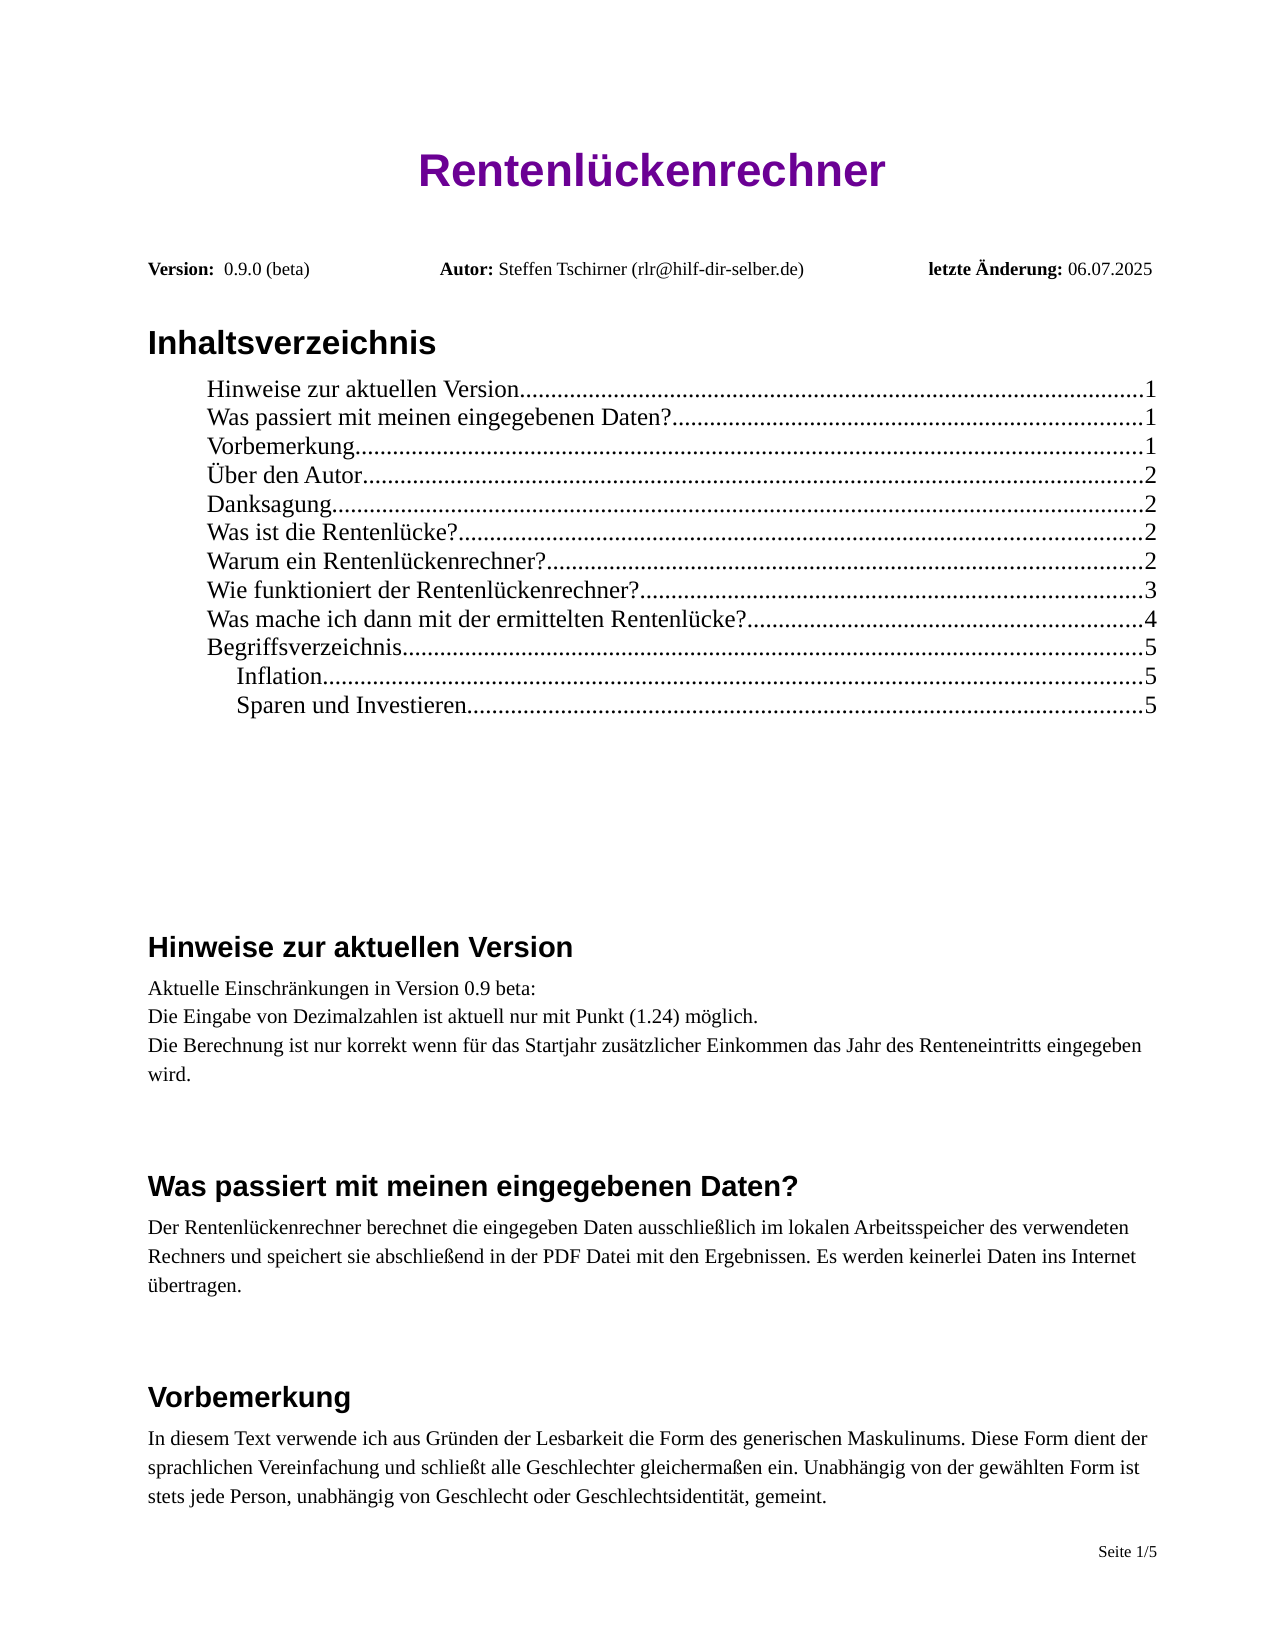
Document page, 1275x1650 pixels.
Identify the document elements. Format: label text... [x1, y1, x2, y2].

text Was ist die Rentenlücke? 2 [207, 517, 1157, 546]
subtitle Vorbemerkung [148, 1380, 1157, 1414]
title Rentenlückenrechner [148, 143, 1157, 196]
text Vorbemerkung 1 [207, 431, 1157, 460]
text Inflation 5 [236, 661, 1157, 690]
text Aktuelle Einschränkungen in Version 0.9 beta: Die Eingabe von Dezimalzahlen ist aktuell nur mit Punkt (1.24) möglich. Die Berechnung ist nur korrekt wenn für das Startjahr zusätzlicher Einkommen das Jahr des Renteneintritts eingegeben wird. [148, 976, 1157, 1086]
text In diesem Text verwende ich aus Gründen der Lesbarkeit die Form des generischen Maskulinums. Diese Form dient der sprachlichen Vereinfachung und schließt alle Geschlechter gleichermaßen ein. Unabhängig von der gewählten Form ist stets jede Person, unabhängig von Geschlecht oder Geschlechtsidentität, gemeint. [148, 1426, 1157, 1508]
text Sparen und Investieren 5 [236, 690, 1157, 719]
subtitle Inhaltsverzeichnis [148, 323, 1157, 361]
text Version: 0.9.0 (beta) Autor: Steffen Tschirner (rlr@hilf-dir-selber.de) letzte Änderung: 06.07.2025 [148, 257, 1157, 279]
text Über den Autor 2 [207, 460, 1157, 489]
text Danksagung 2 [207, 489, 1157, 517]
subtitle Hinweise zur aktuellen Version [148, 929, 1157, 963]
subtitle Was passiert mit meinen eingegebenen Daten? [148, 1169, 1157, 1203]
text Hinweise zur aktuellen Version 1 [207, 374, 1157, 402]
text Warum ein Rentenlückenrechner? 2 [207, 546, 1157, 575]
text Was mache ich dann mit der ermittelten Rentenlücke? 4 [207, 604, 1157, 632]
text Der Rentenlückenrechner berechnet die eingegeben Daten ausschließlich im lokalen Arbeitsspeicher des verwendeten Rechners und speichert sie abschließend in der PDF Datei mit den Ergebnissen. Es werden keinerlei Daten ins Internet übertragen. [148, 1215, 1157, 1297]
text Was passiert mit meinen eingegebenen Daten? 1 [207, 402, 1157, 431]
text Wie funktioniert der Rentenlückenrechner? 3 [207, 575, 1157, 604]
text Begriffsverzeichnis 5 [207, 632, 1157, 661]
